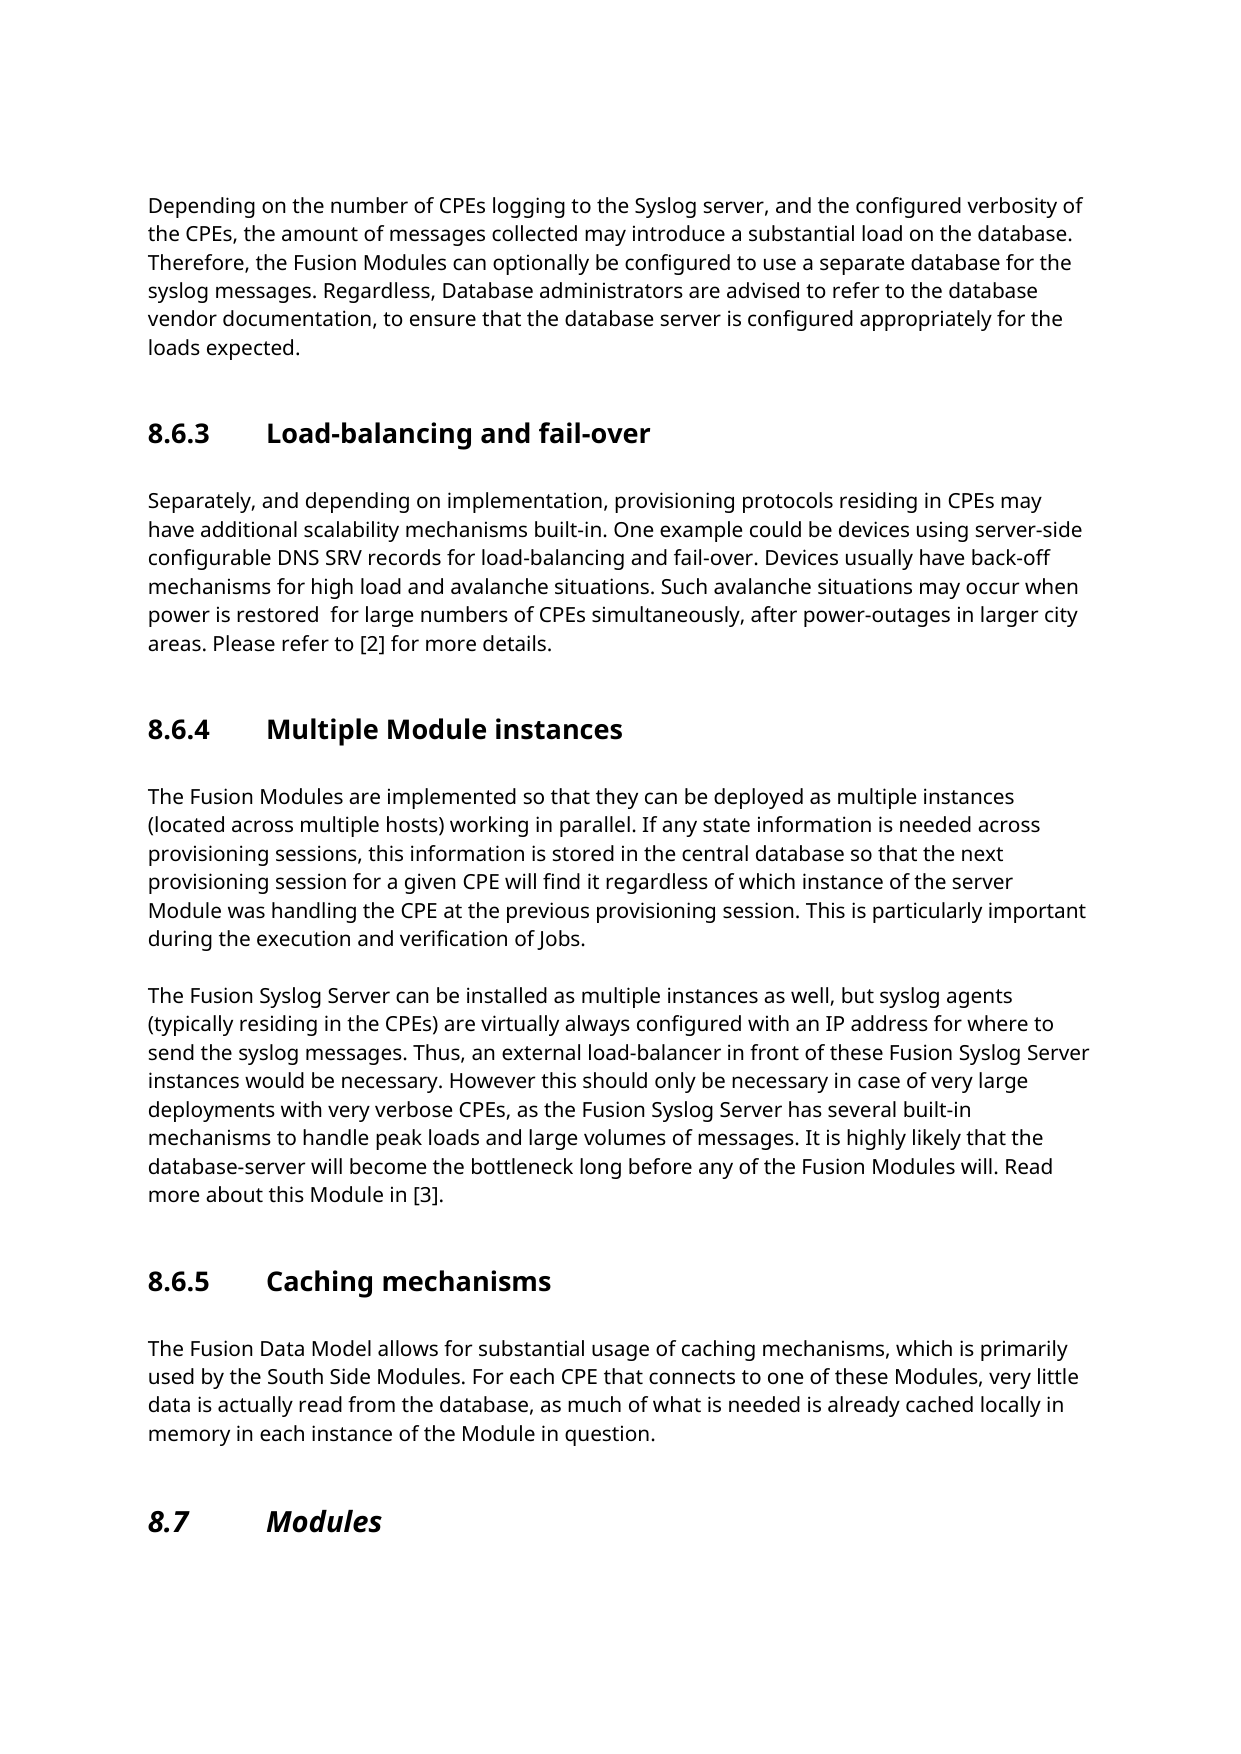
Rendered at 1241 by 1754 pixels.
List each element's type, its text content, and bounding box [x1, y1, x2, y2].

subtitle Load-balancing and fail-over [148, 415, 1092, 452]
subtitle Caching mechanisms [148, 1262, 1092, 1299]
text The Fusion Data Model allows for substantial usage of caching mechanisms, which is primarily used by the South Side Modules. For each CPE that connects to one of these Modules, very little data is actually read from the database, as much of what is needed is already cached locally in memory in each instance of the Module in question. [148, 1334, 1092, 1447]
subtitle Multiple Module instances [148, 711, 1092, 747]
text The Fusion Modules are implemented so that they can be deployed as multiple instances (located across multiple hosts) working in parallel. If any state information is needed across provisioning sessions, this information is stored in the central database so that the next provisioning session for a given CPE will find it regardless of which instance of the server Module was handling the CPE at the previous provisioning session. This is particularly important during the execution and verification of Jobs. [148, 782, 1092, 953]
subtitle Modules [148, 1501, 1092, 1541]
text The Fusion Syslog Server can be installed as multiple instances as well, but syslog agents (typically residing in the CPEs) are virtually always configured with an IP address for where to send the syslog messages. Thus, an external load-balancer in front of these Fusion Syslog Server instances would be necessary. However this should only be necessary in case of very large deployments with very verbose CPEs, as the Fusion Syslog Server has several built-in mechanisms to handle peak loads and large volumes of messages. It is highly likely that the database-server will become the bottleneck long before any of the Fusion Modules will. Read more about this Module in [3]. [148, 981, 1092, 1209]
text Depending on the number of CPEs logging to the Syslog server, and the configured verbosity of the CPEs, the amount of messages collected may introduce a substantial load on the database. Therefore, the Fusion Modules can optionally be configured to use a separate database for the syslog messages. Regardless, Database administrators are advised to refer to the database vendor documentation, to ensure that the database server is configured appropriately for the loads expected. [148, 191, 1092, 361]
text Separately, and depending on implementation, provisioning protocols residing in CPEs may have additional scalability mechanisms built-in. One example could be devices using server-side configurable DNS SRV records for load-balancing and fail-over. Devices usually have back-off mechanisms for high load and avalanche situations. Such avalanche situations may occur when power is restored for large numbers of CPEs simultaneously, after power-outages in larger city areas. Please refer to [2] for more details. [148, 486, 1092, 657]
